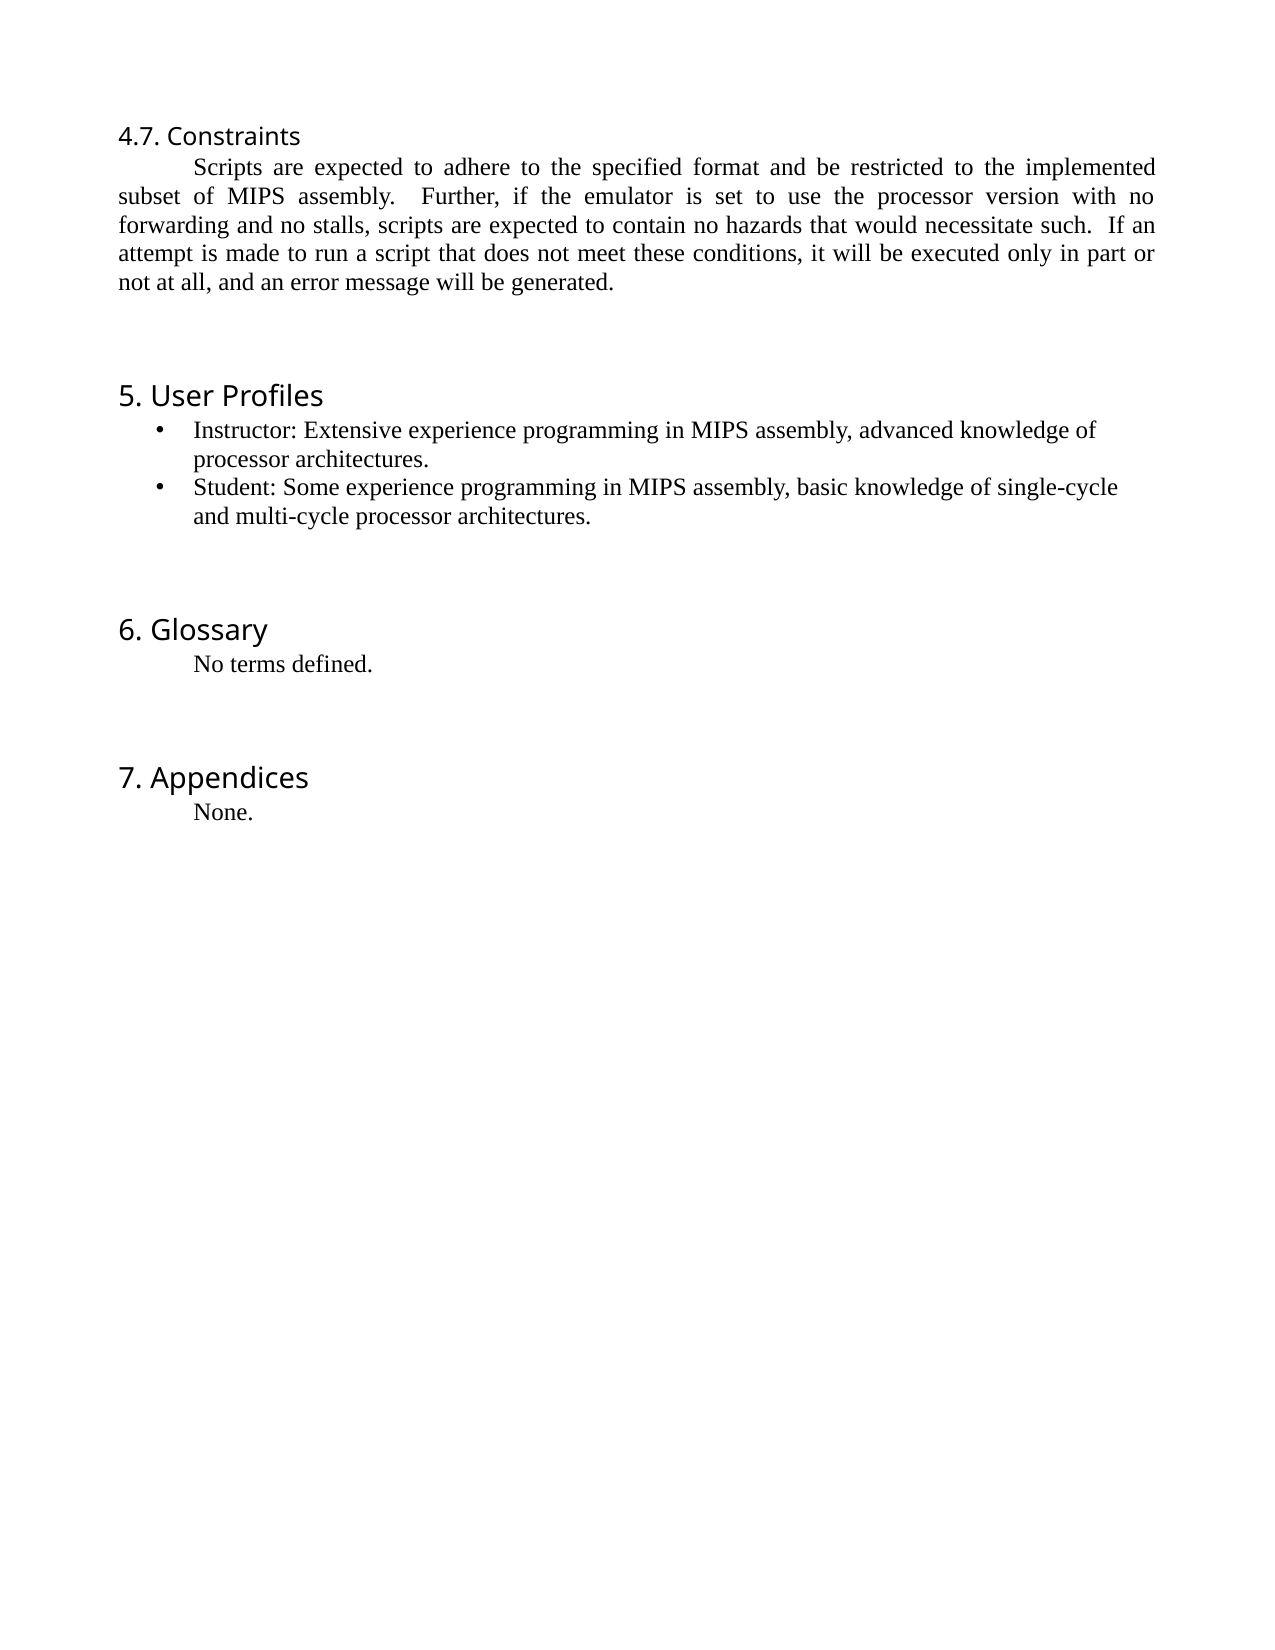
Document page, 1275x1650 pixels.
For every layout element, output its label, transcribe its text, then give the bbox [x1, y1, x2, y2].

text No terms defined. [118, 649, 1157, 678]
text None. [118, 797, 1157, 826]
text 4.7. Constraints [118, 118, 1157, 152]
text Scripts are expected to adhere to the specified format and be restricted to the implemented subset of MIPS assembly. Further, if the emulator is set to use the processor version with no forwarding and no stalls, scripts are expected to contain no hazards that would necessitate such. If an attempt is made to run a script that does not meet these conditions, it will be executed only in part or not at all, and an error message will be generated. [118, 152, 1157, 296]
text 6. Glossary [118, 609, 1157, 649]
text 7. Appendices [118, 757, 1157, 797]
list Instructor: Extensive experience programming in MIPS assembly, advanced knowledge of processor architectures. [156, 415, 1157, 472]
text 5. User Profiles [118, 375, 1157, 415]
list Student: Some experience programming in MIPS assembly, basic knowledge of single-cycle and multi-cycle processor architectures. [156, 472, 1157, 530]
